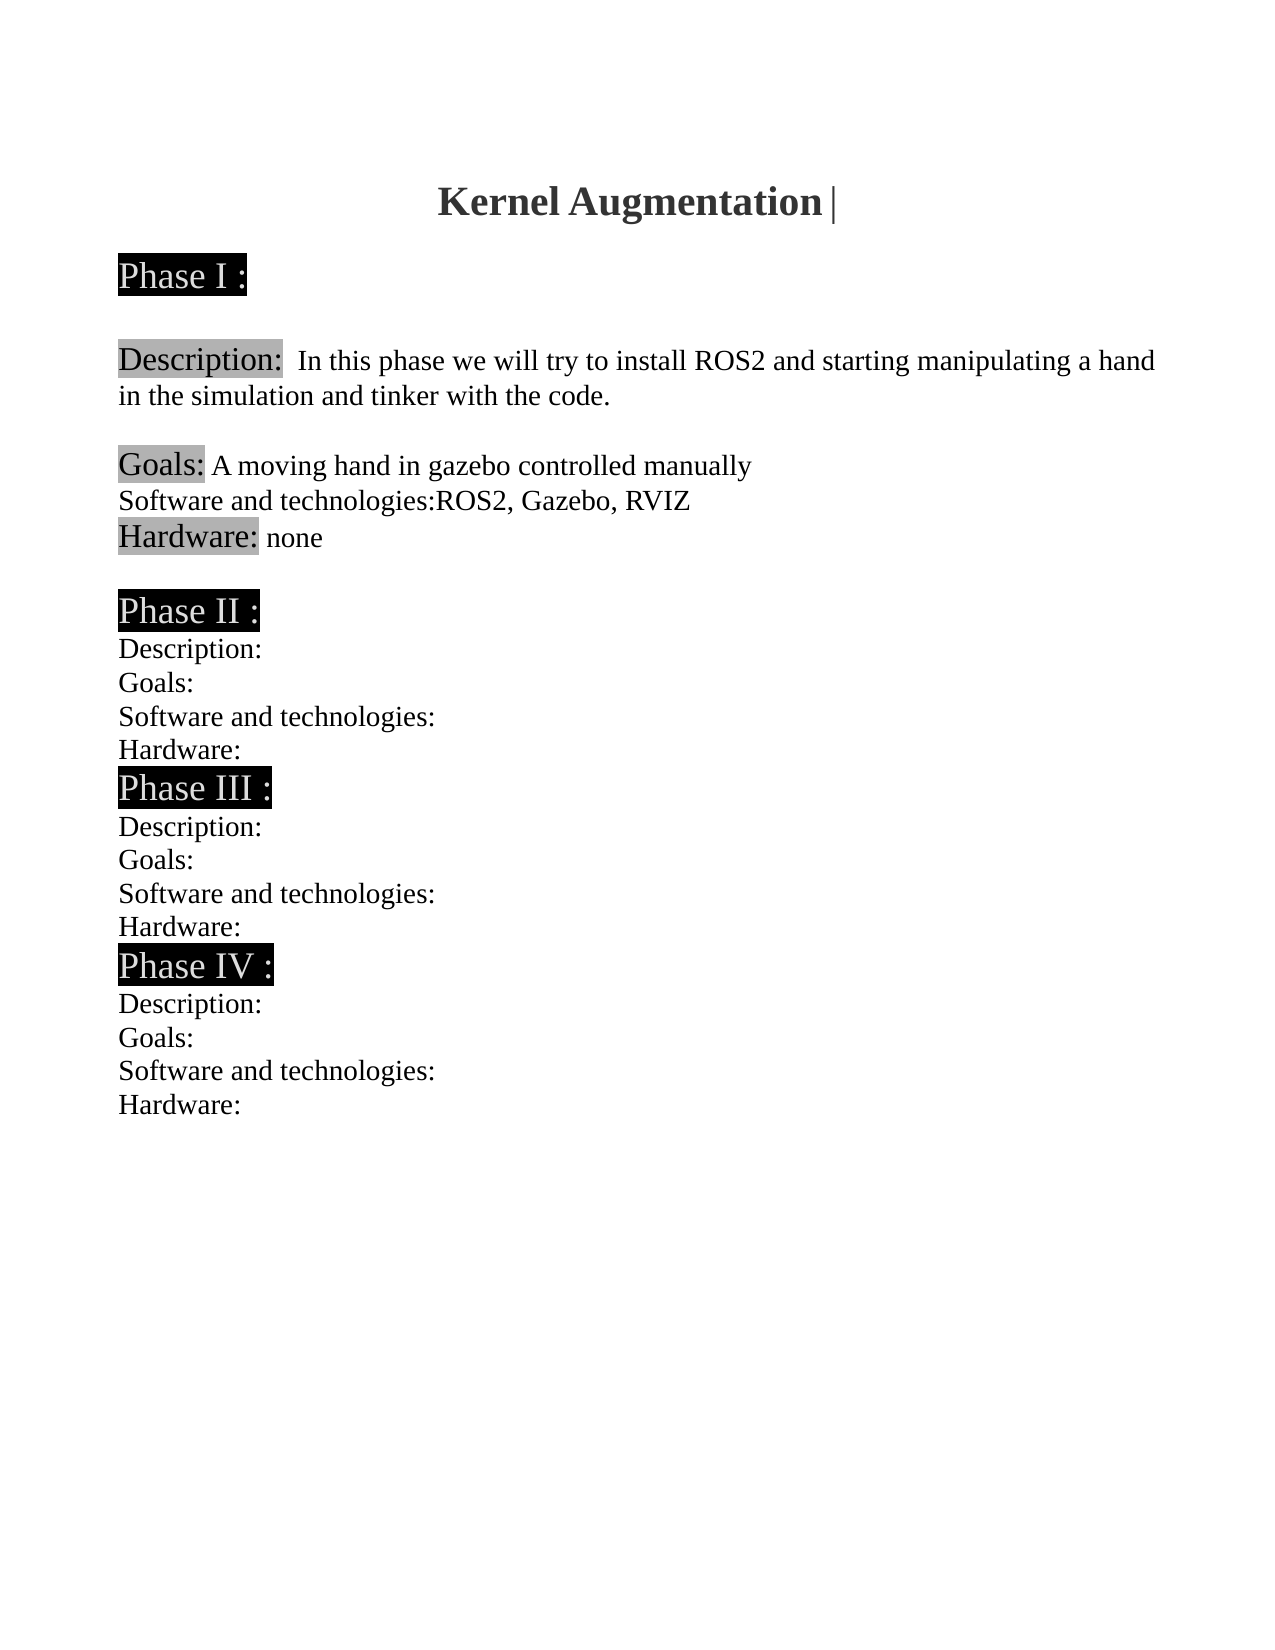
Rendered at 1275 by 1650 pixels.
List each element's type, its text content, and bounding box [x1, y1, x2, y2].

text Phase III : [118, 766, 1157, 809]
text Software and technologies: [118, 876, 1157, 909]
text Description: [118, 986, 1157, 1020]
text Software and technologies:ROS2, Gazebo, RVIZ [118, 483, 1157, 517]
text Phase I : [118, 253, 1157, 296]
text Hardware: none [118, 517, 1157, 555]
text Software and technologies: [118, 1053, 1157, 1087]
text Description: [118, 632, 1157, 665]
text Description: In this phase we will try to install ROS2 and starting manipulating a hand in the simulation and tinker with the code. [118, 339, 1157, 411]
text Goals: [118, 842, 1157, 876]
text Hardware: [118, 732, 1157, 766]
text Hardware: [118, 1087, 1157, 1120]
text Goals: [118, 665, 1157, 699]
text Hardware: [118, 909, 1157, 943]
text Goals: A moving hand in gazebo controlled manually [118, 445, 1157, 483]
text Goals: [118, 1020, 1157, 1053]
text Software and technologies: [118, 699, 1157, 732]
text Phase IV : [118, 943, 1157, 986]
text Kernel Augmentation | [118, 176, 1157, 224]
text Description: [118, 809, 1157, 842]
text Phase II : [118, 588, 1157, 632]
